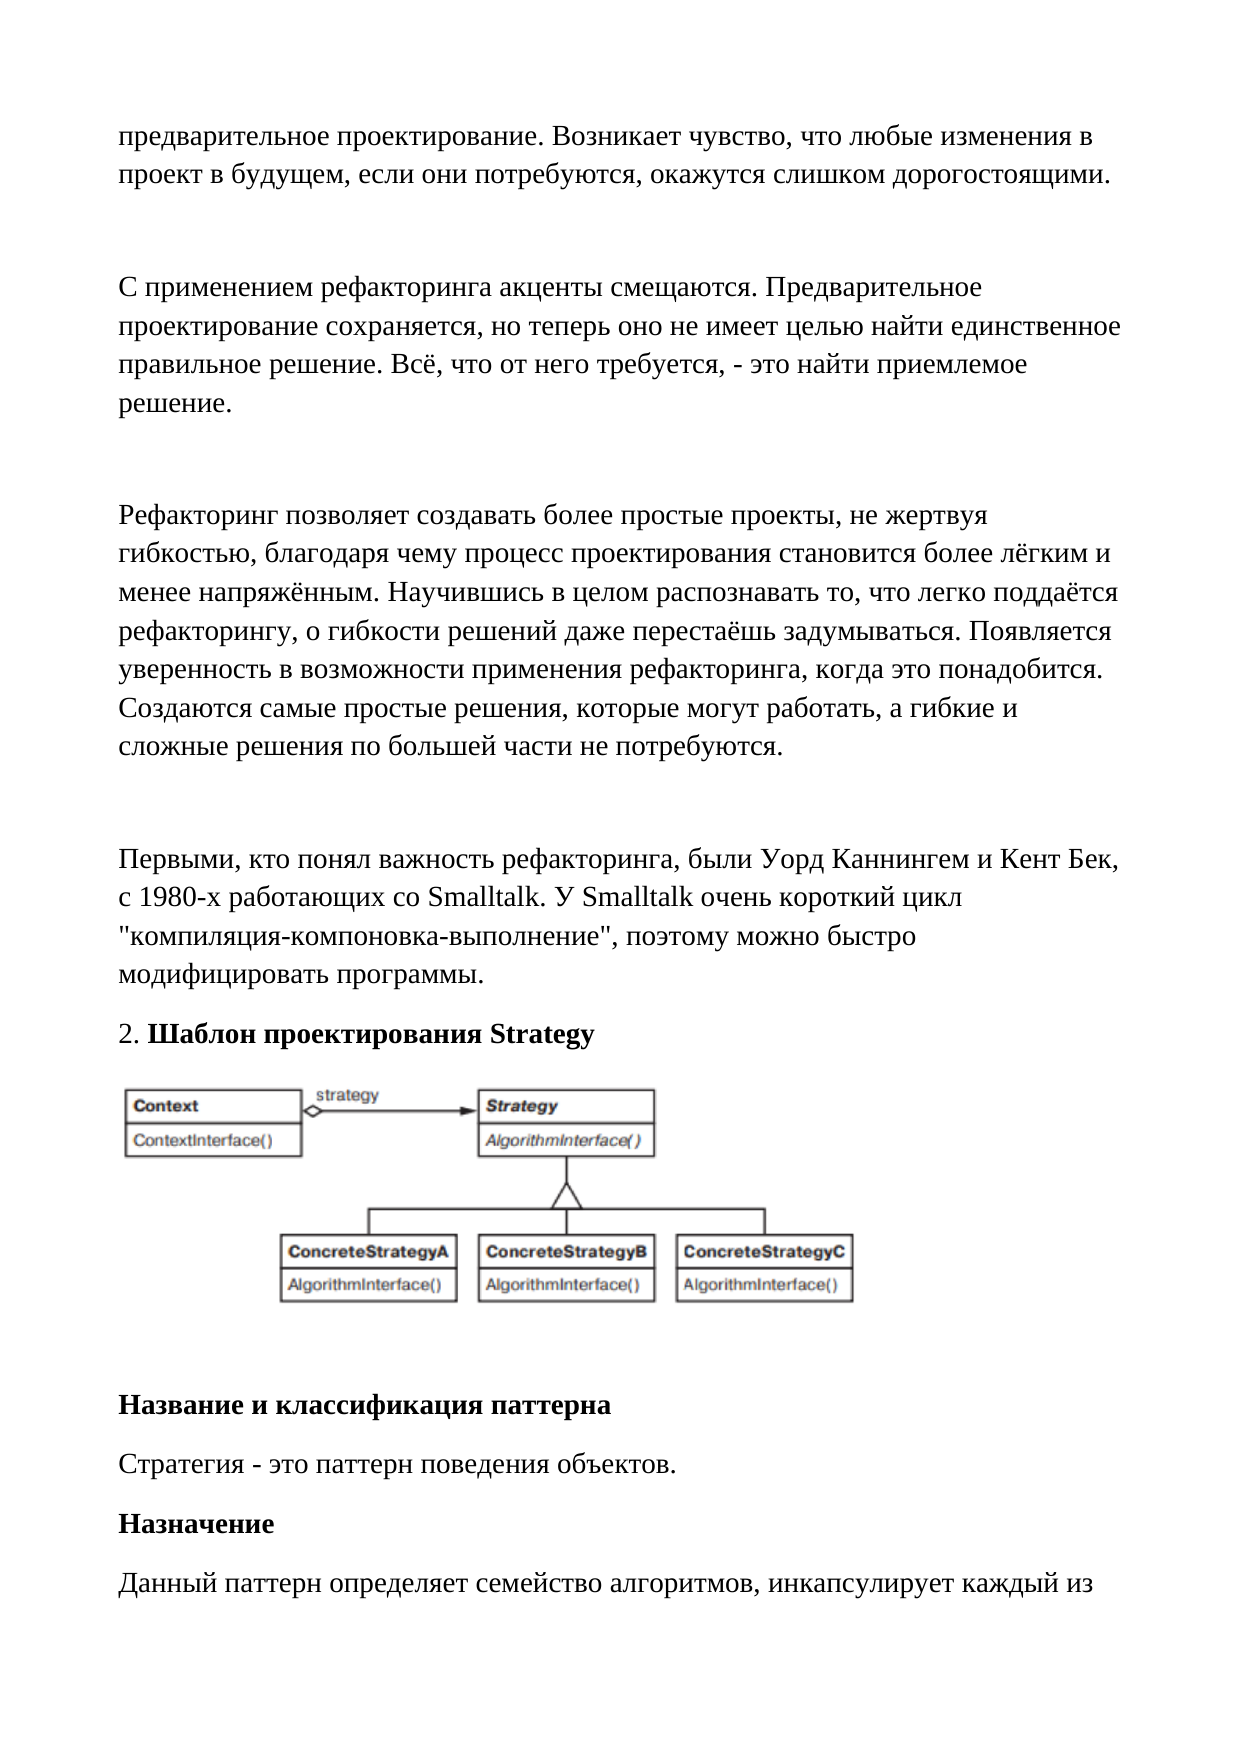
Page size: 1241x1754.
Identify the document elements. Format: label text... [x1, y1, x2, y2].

text Первыми, кто понял важность рефакторинга, были Уорд Каннингем и Кент Бек, с 1980-х работающих со Smalltalk. У Smalltalk очень короткий цикл "компиляция-компоновка-выполнение", поэтому можно быстро модифицировать программы. [118, 841, 1122, 990]
text С применением рефакторинга акценты смещаются. Предварительное проектирование сохраняется, но теперь оно не имеет целью найти единственное правильное решение. Всё, что от него требуется, - это найти приемлемое решение. [118, 269, 1122, 418]
text предварительное проектирование. Возникает чувство, что любые изменения в проект в будущем, если они потребуются, окажутся слишком дорогостоящими. [118, 118, 1122, 190]
text Название и классификация паттерна [118, 1387, 1122, 1421]
text Данный паттерн определяет семейство алгоритмов, инкапсулирует каждый из [118, 1565, 1122, 1599]
text Стратегия - это паттерн поведения объектов. [118, 1446, 1122, 1480]
text Назначение [118, 1506, 1122, 1539]
text 2. Шаблон проектирования Strategy [118, 1016, 1122, 1049]
text Рефакторинг позволяет создавать более простые проекты, не жертвуя гибкостью, благодаря чему процесс проектирования становится более лёгким и менее напряжённым. Научившись в целом распознавать то, что легко поддаётся рефакторингу, о гибкости решений даже перестаёшь задумываться. Появляется уверенность в возможности применения рефакторинга, когда это понадобится. Создаются самые простые решения, которые могут работать, а гибкие и сложные решения по большей части не потребуются. [118, 497, 1122, 762]
